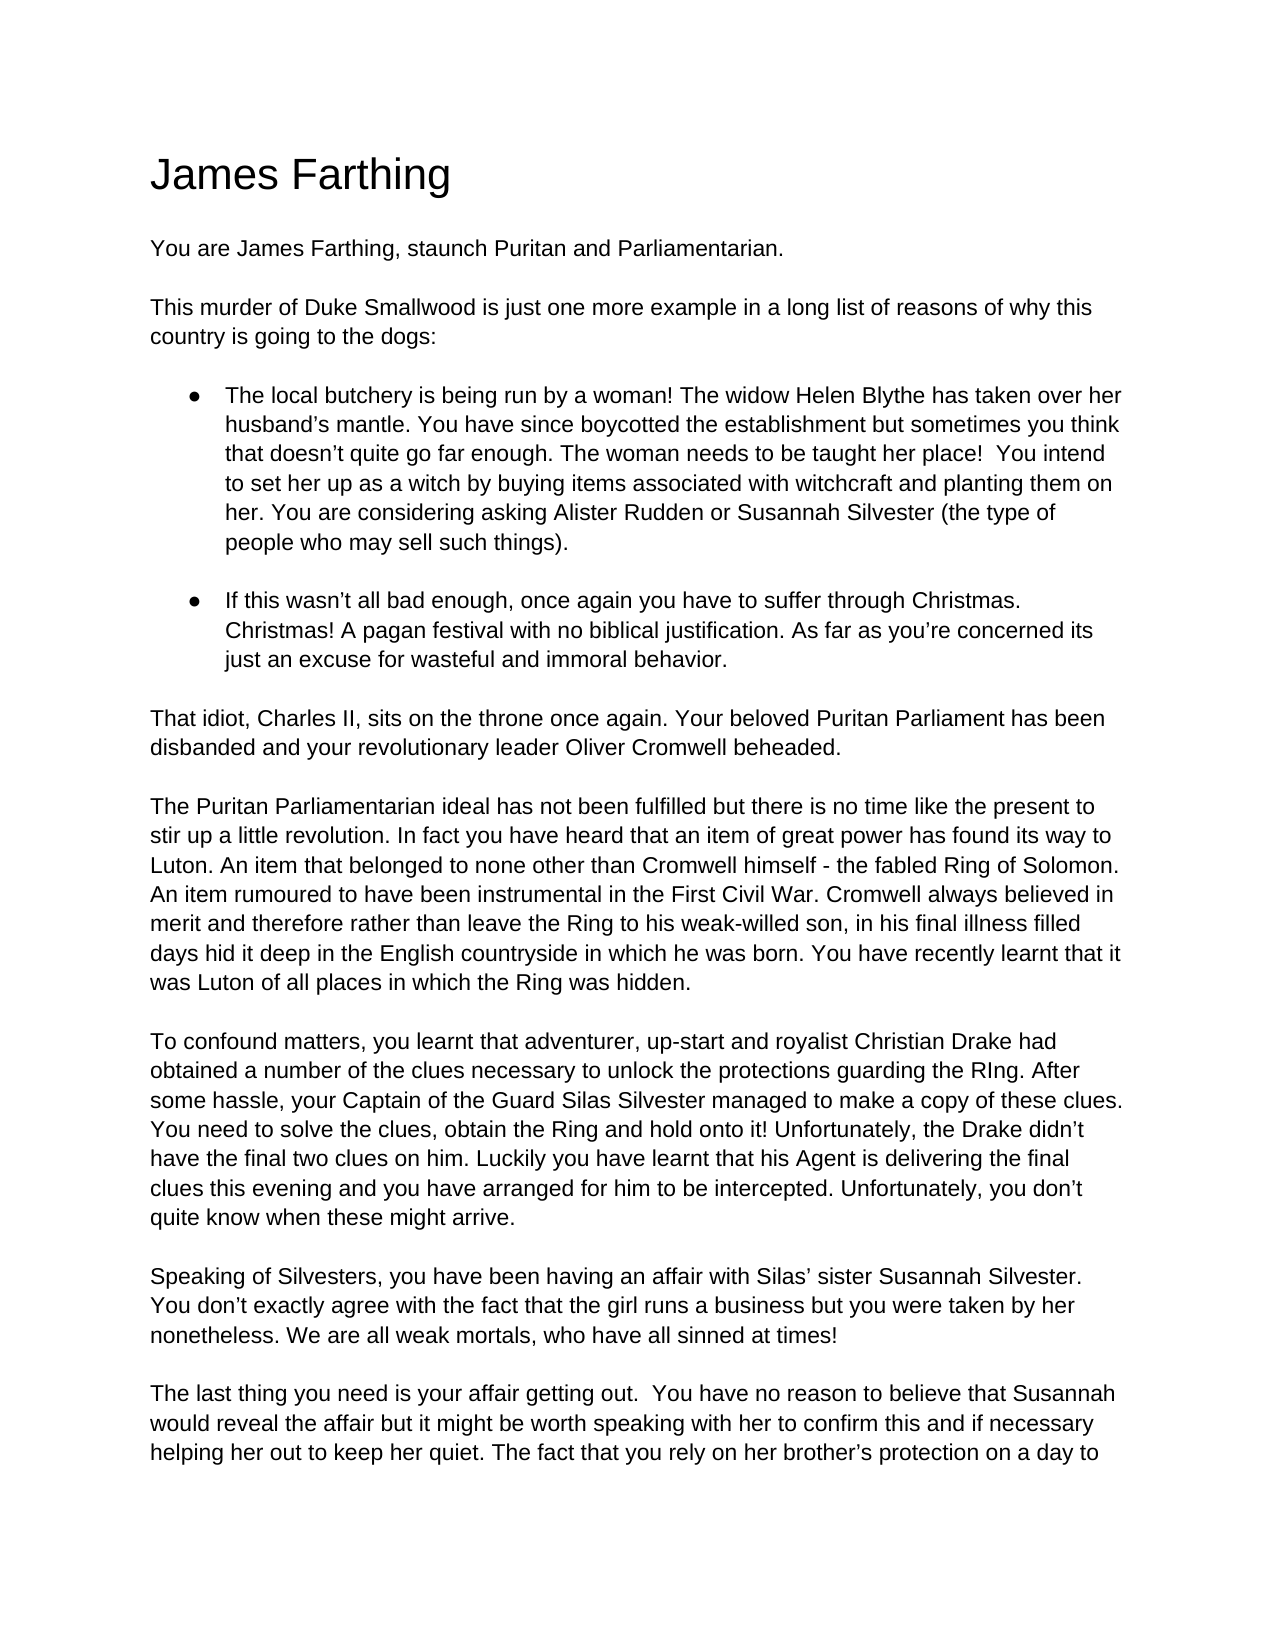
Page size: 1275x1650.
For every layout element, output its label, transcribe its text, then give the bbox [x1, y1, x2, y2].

list If this wasn’t all bad enough, once again you have to suffer through Christmas. Christmas! A pagan festival with no biblical justification. As far as you’re concerned its just an excuse for wasteful and immoral behavior. [187, 588, 1125, 672]
text To confound matters, you learnt that adventurer, up-start and royalist Christian Drake had obtained a number of the clues necessary to unlock the protections guarding the RIng. After some hassle, your Captain of the Guard Silas Silvester managed to make a copy of these clues. You need to solve the clues, obtain the Ring and hold onto it! Unfortunately, the Drake didn’t have the final two clues on him. Luckily you have learnt that his Agent is delivering the final clues this evening and you have arranged for him to be intercepted. Unfortunately, you don’t quite know when these might arrive. [150, 1029, 1125, 1231]
list The local butchery is being run by a woman! The widow Helen Blythe has taken over her husband’s mantle. You have since boycotted the establishment but sometimes you think that doesn’t quite go far enough. The woman needs to be taught her place! You intend to set her up as a witch by buying items associated with witchcraft and planting them on her. You are considering asking Alister Rudden or Susannah Silvester (the type of people who may sell such things). [187, 382, 1125, 555]
text This murder of Duke Smallwood is just one more example in a long list of reasons of why this country is going to the dogs: [150, 294, 1125, 349]
title James Farthing [150, 150, 1125, 199]
text Speaking of Silvesters, you have been having an affair with Silas’ sister Susannah Silvester. You don’t exactly agree with the fact that the girl runs a business but you were taken by her nonetheless. We are all weak mortals, who have all sinned at times! [150, 1264, 1125, 1348]
text The last thing you need is your affair getting out. You have no reason to believe that Susannah would reveal the affair but it might be worth speaking with her to confirm this and if necessary helping her out to keep her quiet. The fact that you rely on her brother’s protection on a day to [150, 1381, 1125, 1466]
text That idiot, Charles II, sits on the throne once again. Your beloved Puritan Parliament has been disbanded and your revolutionary leader Oliver Cromwell beheaded. [150, 706, 1125, 761]
text The Puritan Parliamentarian ideal has not been fulfilled but there is no time like the present to stir up a little revolution. In fact you have heard that an item of great power has found its way to Luton. An item that belonged to none other than Cromwell himself - the fabled Ring of Solomon. An item rumoured to have been instrumental in the First Civil War. Cromwell always believed in merit and therefore rather than leave the Ring to his weak-willed son, in his final illness filled days hid it deep in the English countryside in which he was born. You have recently learnt that it was Luton of all places in which the Ring was hidden. [150, 794, 1125, 996]
text You are James Farthing, staunch Puritan and Parliamentarian. [150, 236, 1125, 261]
